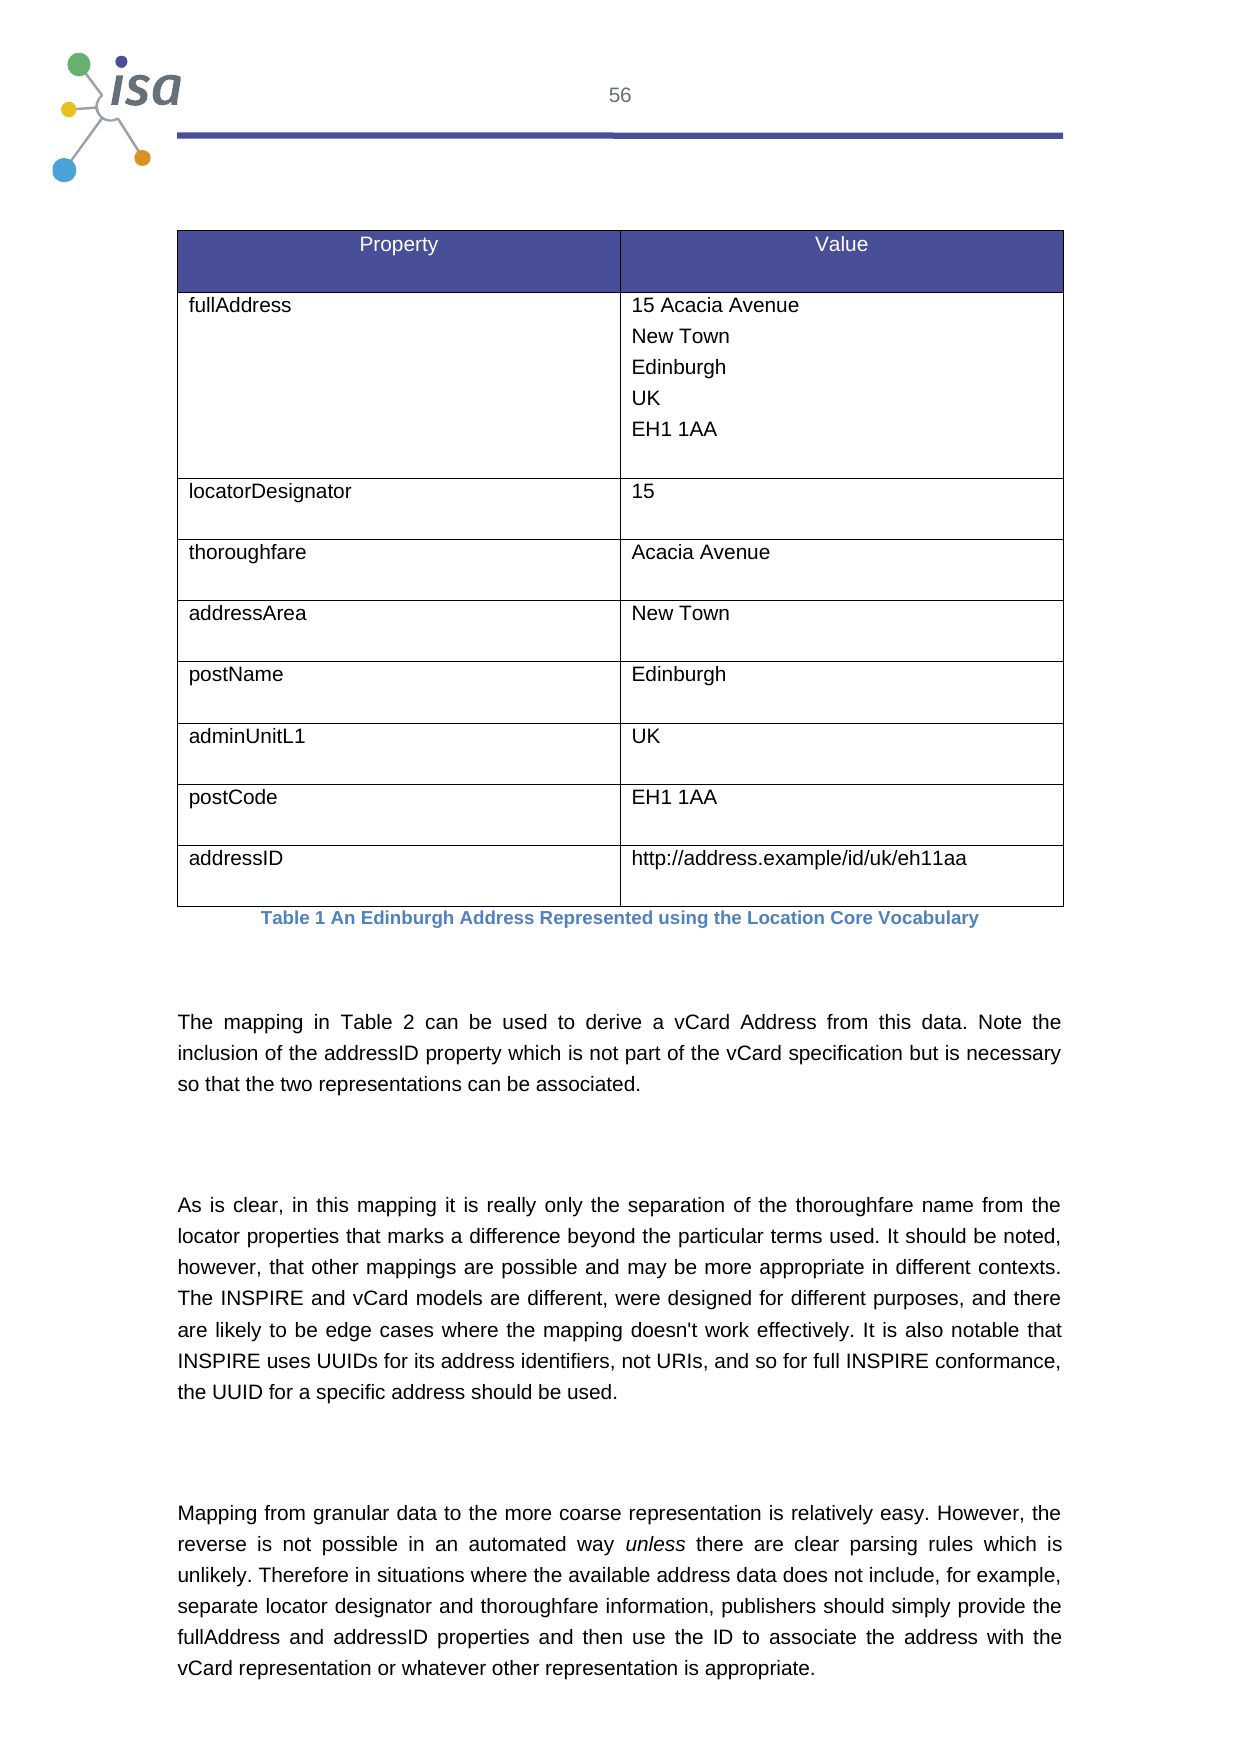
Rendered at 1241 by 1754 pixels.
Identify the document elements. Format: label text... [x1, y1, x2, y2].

table_cell Acacia Avenue [621, 540, 1063, 600]
table_cell http://address.example/id/uk/eh11aa [621, 846, 1063, 906]
table_cell addressArea [178, 601, 620, 661]
table_cell New Town [621, 601, 1063, 661]
table_cell fullAddress [178, 293, 620, 477]
table_cell locatorDesignator [178, 479, 620, 539]
table_cell thoroughfare [178, 540, 620, 600]
text The mapping in Table 2 can be used to derive a vCard Address from this data. Note the inclusion of the addressID property which is not part of the vCard specification but is necessary so that the two representations can be associated. [177, 1010, 1063, 1096]
table_cell Edinburgh [621, 662, 1063, 722]
text As is clear, in this mapping it is really only the separation of the thoroughfare name from the locator properties that marks a difference beyond the particular terms used. It should be noted, however, that other mappings are possible and may be more appropriate in different contexts. The INSPIRE and vCard models are different, were designed for different purposes, and there are likely to be edge cases where the mapping doesn't work effectively. It is also notable that INSPIRE uses UUIDs for its address identifiers, not URIs, and so for full INSPIRE conformance, the UUID for a specific address should be used. [177, 1193, 1063, 1404]
table_cell adminUnitL1 [178, 724, 620, 784]
table_header Property [178, 231, 620, 292]
table_cell EH1 1AA [621, 785, 1063, 845]
table_cell 15 Acacia Avenue New Town Edinburgh UK EH1 1AA [621, 293, 1063, 477]
table_cell UK [621, 724, 1063, 784]
text Table 1 An Edinburgh Address Represented using the Location Core Vocabulary [177, 907, 1063, 929]
table_cell 15 [621, 479, 1063, 539]
text Mapping from granular data to the more coarse representation is relatively easy. However, the reverse is not possible in an automated way unless there are clear parsing rules which is unlikely. Therefore in situations where the available address data does not include, for example, separate locator designator and thoroughfare information, publishers should simply provide the fullAddress and addressID properties and then use the ID to associate the address with the vCard representation or whatever other representation is appropriate. [177, 1500, 1063, 1680]
table_cell postName [178, 662, 620, 722]
table_cell addressID [178, 846, 620, 906]
table_cell postCode [178, 785, 620, 845]
table_header Value [621, 231, 1063, 292]
